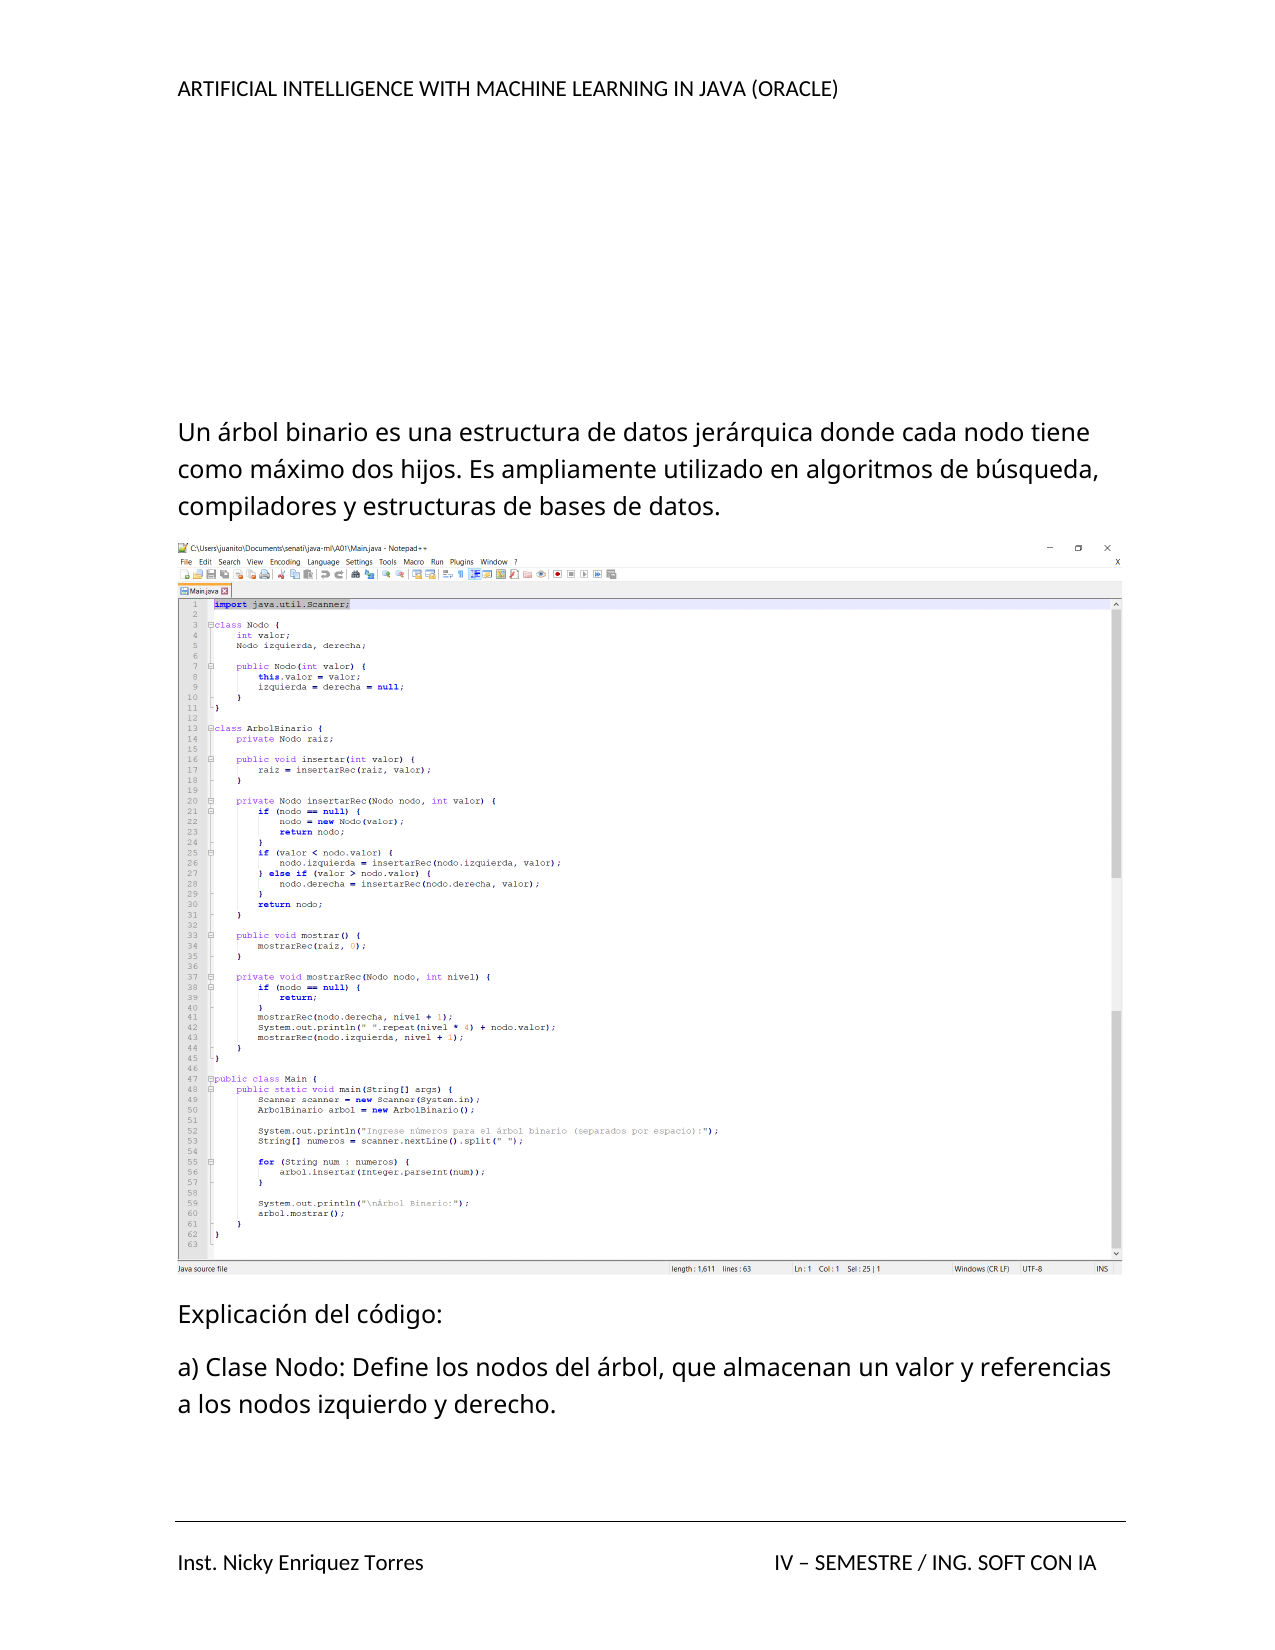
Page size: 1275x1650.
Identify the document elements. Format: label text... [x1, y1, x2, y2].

picture [177, 541, 1123, 1275]
text a) Clase Nodo: Define los nodos del árbol, que almacenan un valor y referencias a los nodos izquierdo y derecho. [177, 1350, 1122, 1421]
text Un árbol binario es una estructura de datos jerárquica donde cada nodo tiene como máximo dos hijos. Es ampliamente utilizado en algoritmos de búsqueda, compiladores y estructuras de bases de datos. [177, 415, 1122, 522]
text Explicación del código: [177, 1275, 1122, 1331]
